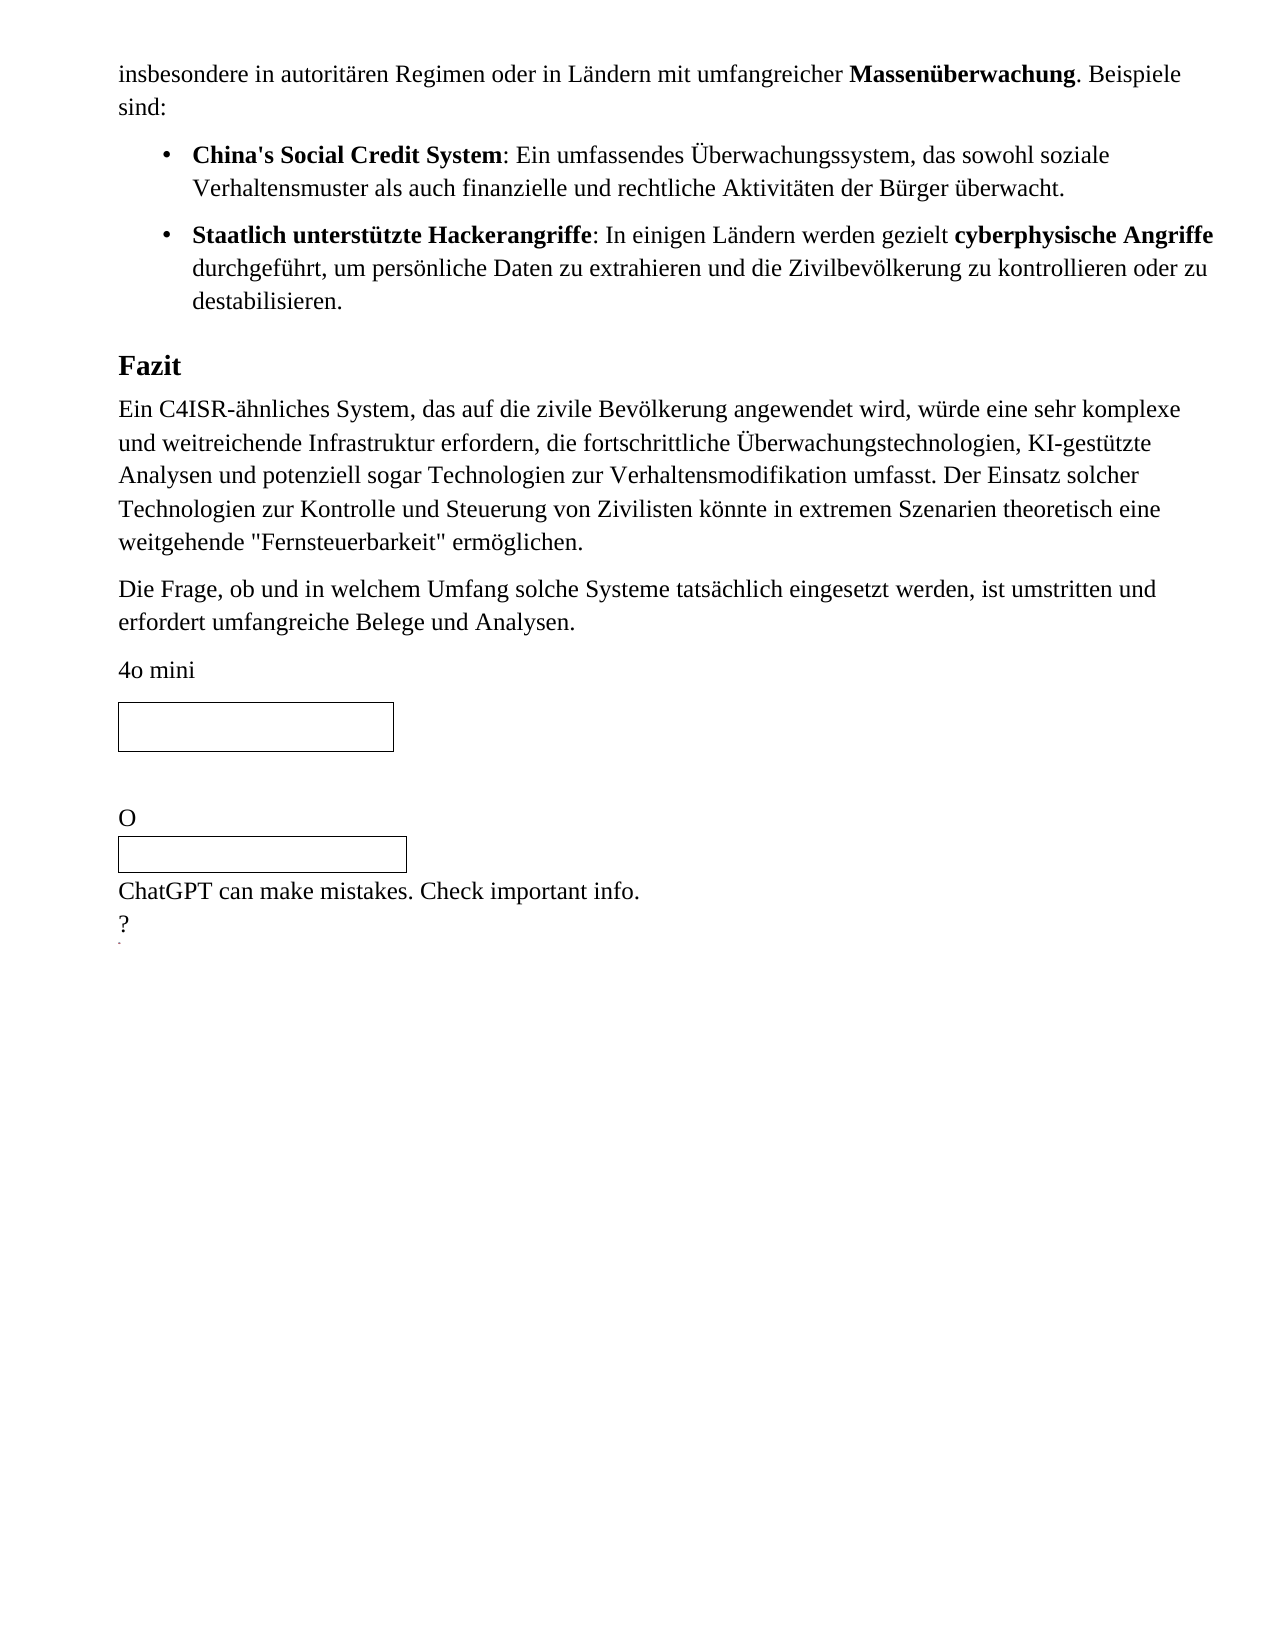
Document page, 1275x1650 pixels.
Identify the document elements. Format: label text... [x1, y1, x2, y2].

text ChatGPT can make mistakes. Check important info. [118, 876, 1216, 905]
subtitle Fazit [118, 348, 1216, 382]
text 4o mini [118, 655, 1216, 684]
list Staatlich unterstützte Hackerangriffe: In einigen Ländern werden gezielt cyberphysische Angriffe durchgeführt, um persönliche Daten zu extrahieren und die Zivilbevölkerung zu kontrollieren oder zu destabilisieren. [162, 220, 1216, 315]
text Ein C4ISR-ähnliches System, das auf die zivile Bevölkerung angewendet wird, würde eine sehr komplexe und weitreichende Infrastruktur erfordern, die fortschrittliche Überwachungstechnologien, KI-gestützte Analysen und potenziell sogar Technologien zur Verhaltensmodifikation umfasst. Der Einsatz solcher Technologien zur Kontrolle und Steuerung von Zivilisten könnte in extremen Szenarien theoretisch eine weitgehende "Fernsteuerbarkeit" ermöglichen. [118, 394, 1216, 555]
text O [118, 803, 1216, 832]
text ? [118, 909, 1216, 938]
text Die Frage, ob und in welchem Umfang solche Systeme tatsächlich eingesetzt werden, ist umstritten und erfordert umfangreiche Belege und Analysen. [118, 574, 1216, 636]
text insbesondere in autoritären Regimen oder in Ländern mit umfangreicher Massenüberwachung. Beispiele sind: [118, 59, 1216, 121]
list China's Social Credit System: Ein umfassendes Überwachungssystem, das sowohl soziale Verhaltensmuster als auch finanzielle und rechtliche Aktivitäten der Bürger überwacht. [162, 140, 1216, 201]
